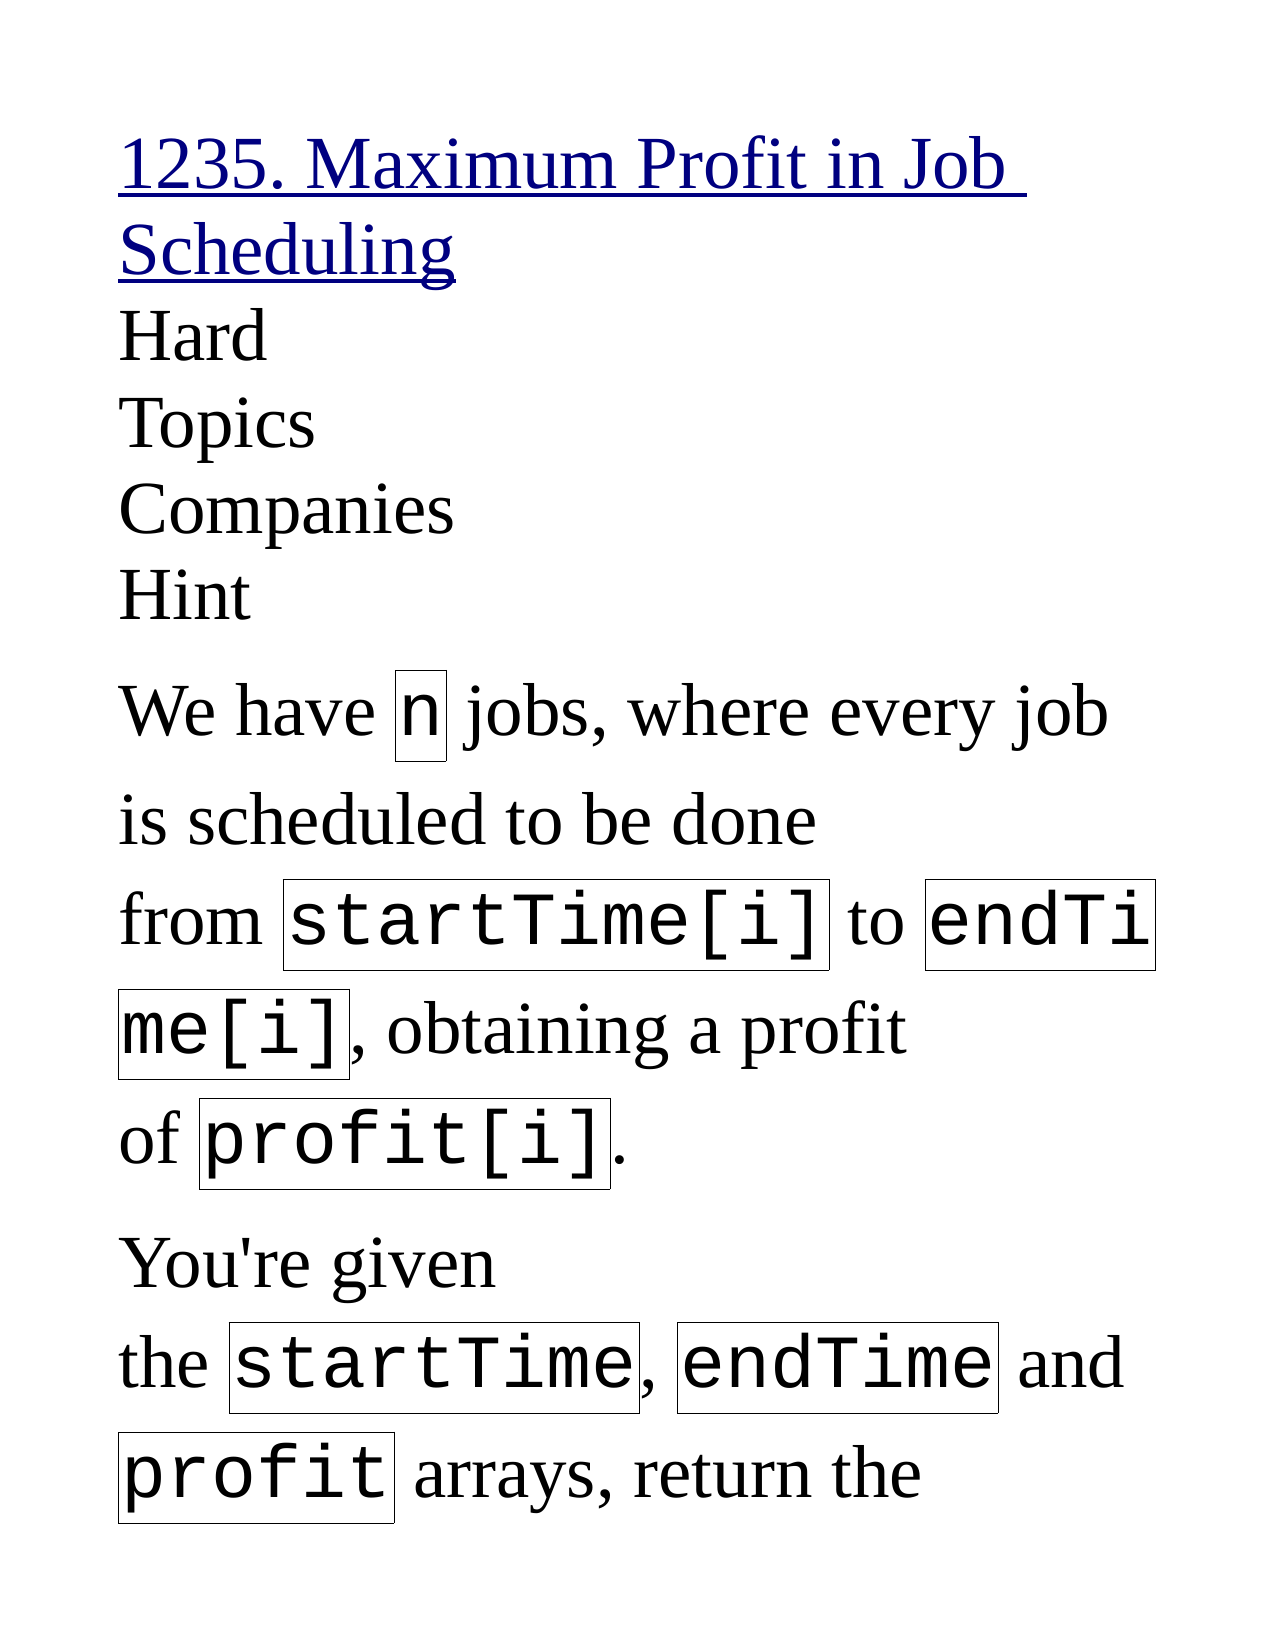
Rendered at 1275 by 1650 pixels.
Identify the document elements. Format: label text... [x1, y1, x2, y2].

text Companies [118, 463, 1157, 549]
text Hard [118, 291, 1157, 377]
text Topics [118, 377, 1157, 463]
text You're given the startTime, endTime and profit arrays, return the [118, 1218, 1157, 1523]
text 1235. Maximum Profit in Job Scheduling [118, 118, 1157, 291]
text Hint [118, 549, 1157, 636]
text We have n jobs, where every job is scheduled to be done from startTime[i] to endTime[i], obtaining a profit of profit[i]. [118, 665, 1157, 1189]
